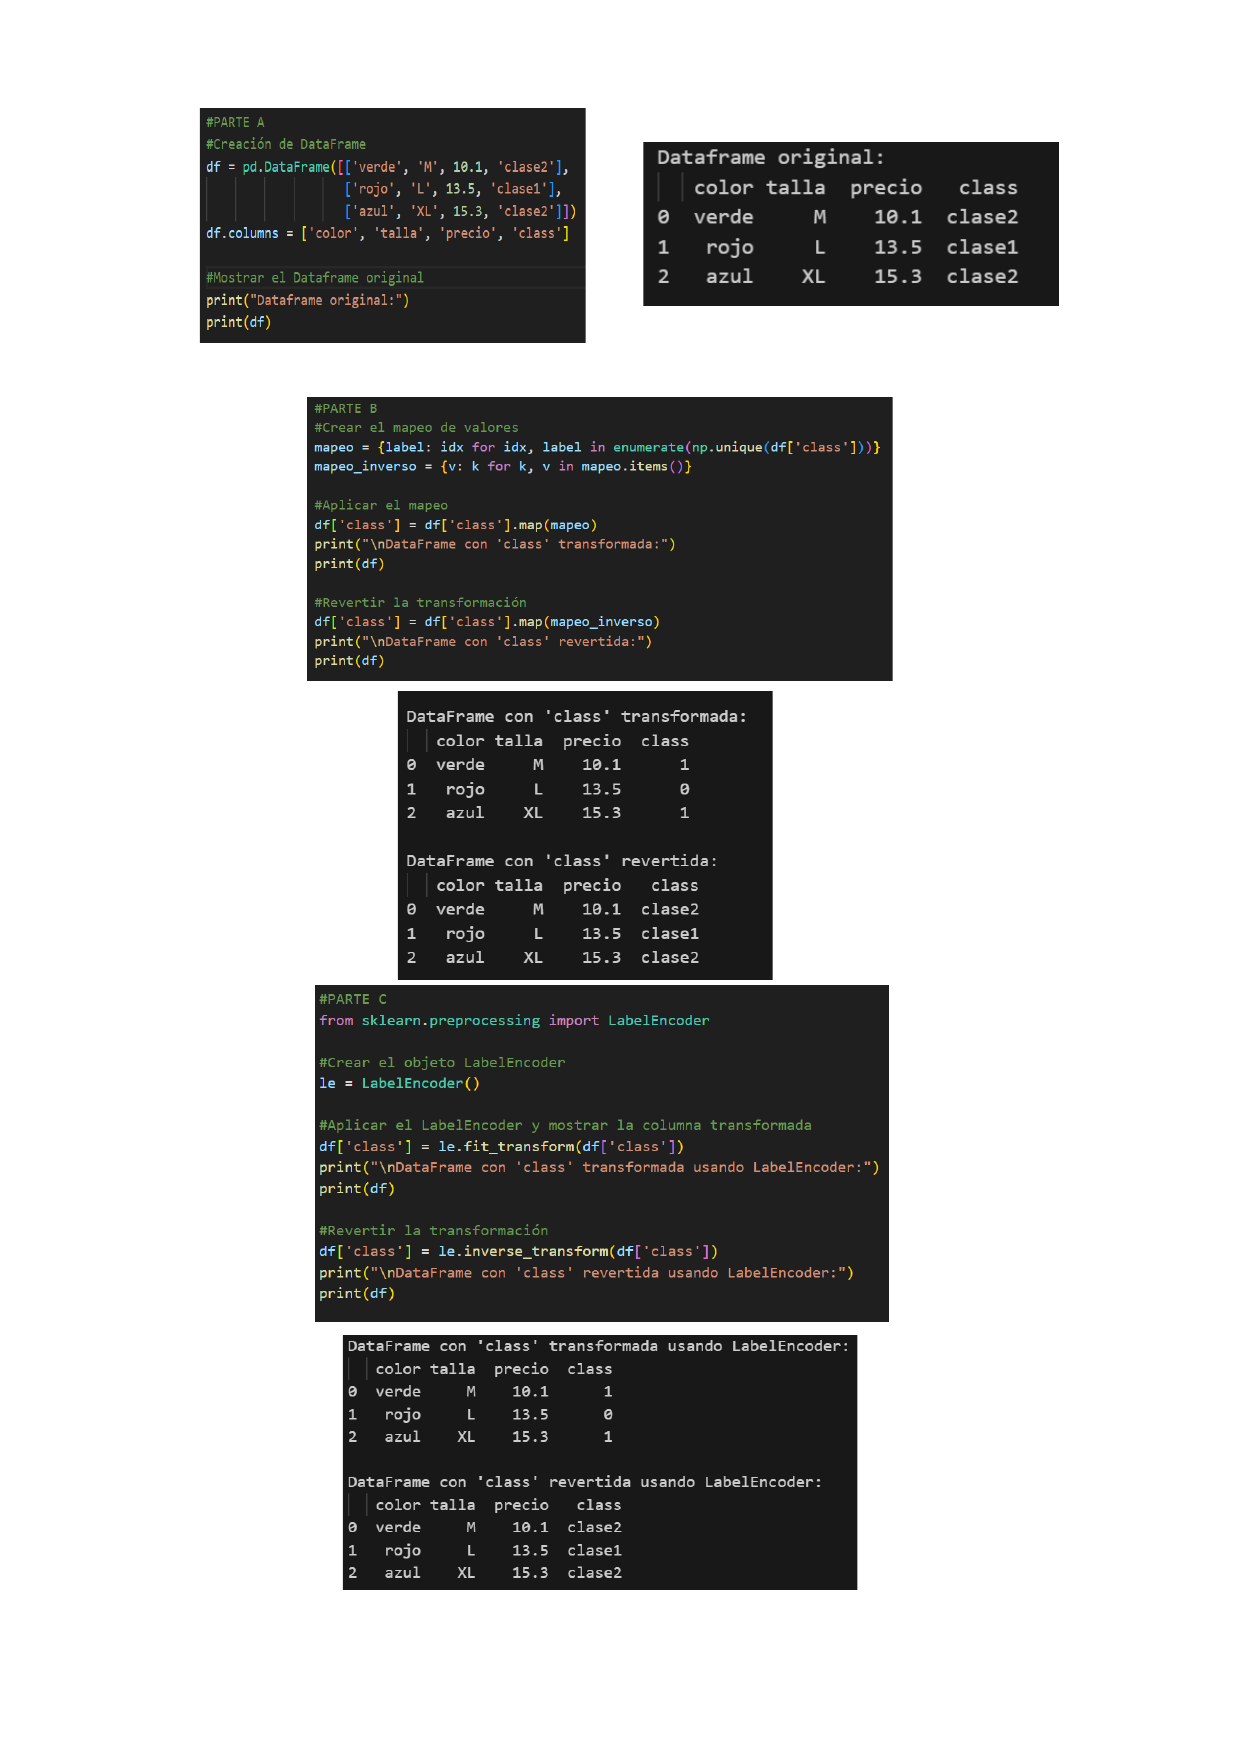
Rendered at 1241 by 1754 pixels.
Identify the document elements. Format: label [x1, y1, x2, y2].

picture [307, 397, 893, 681]
picture [643, 142, 1059, 306]
picture [342, 1335, 858, 1590]
picture [199, 108, 586, 343]
picture [315, 985, 889, 1322]
picture [397, 691, 773, 980]
